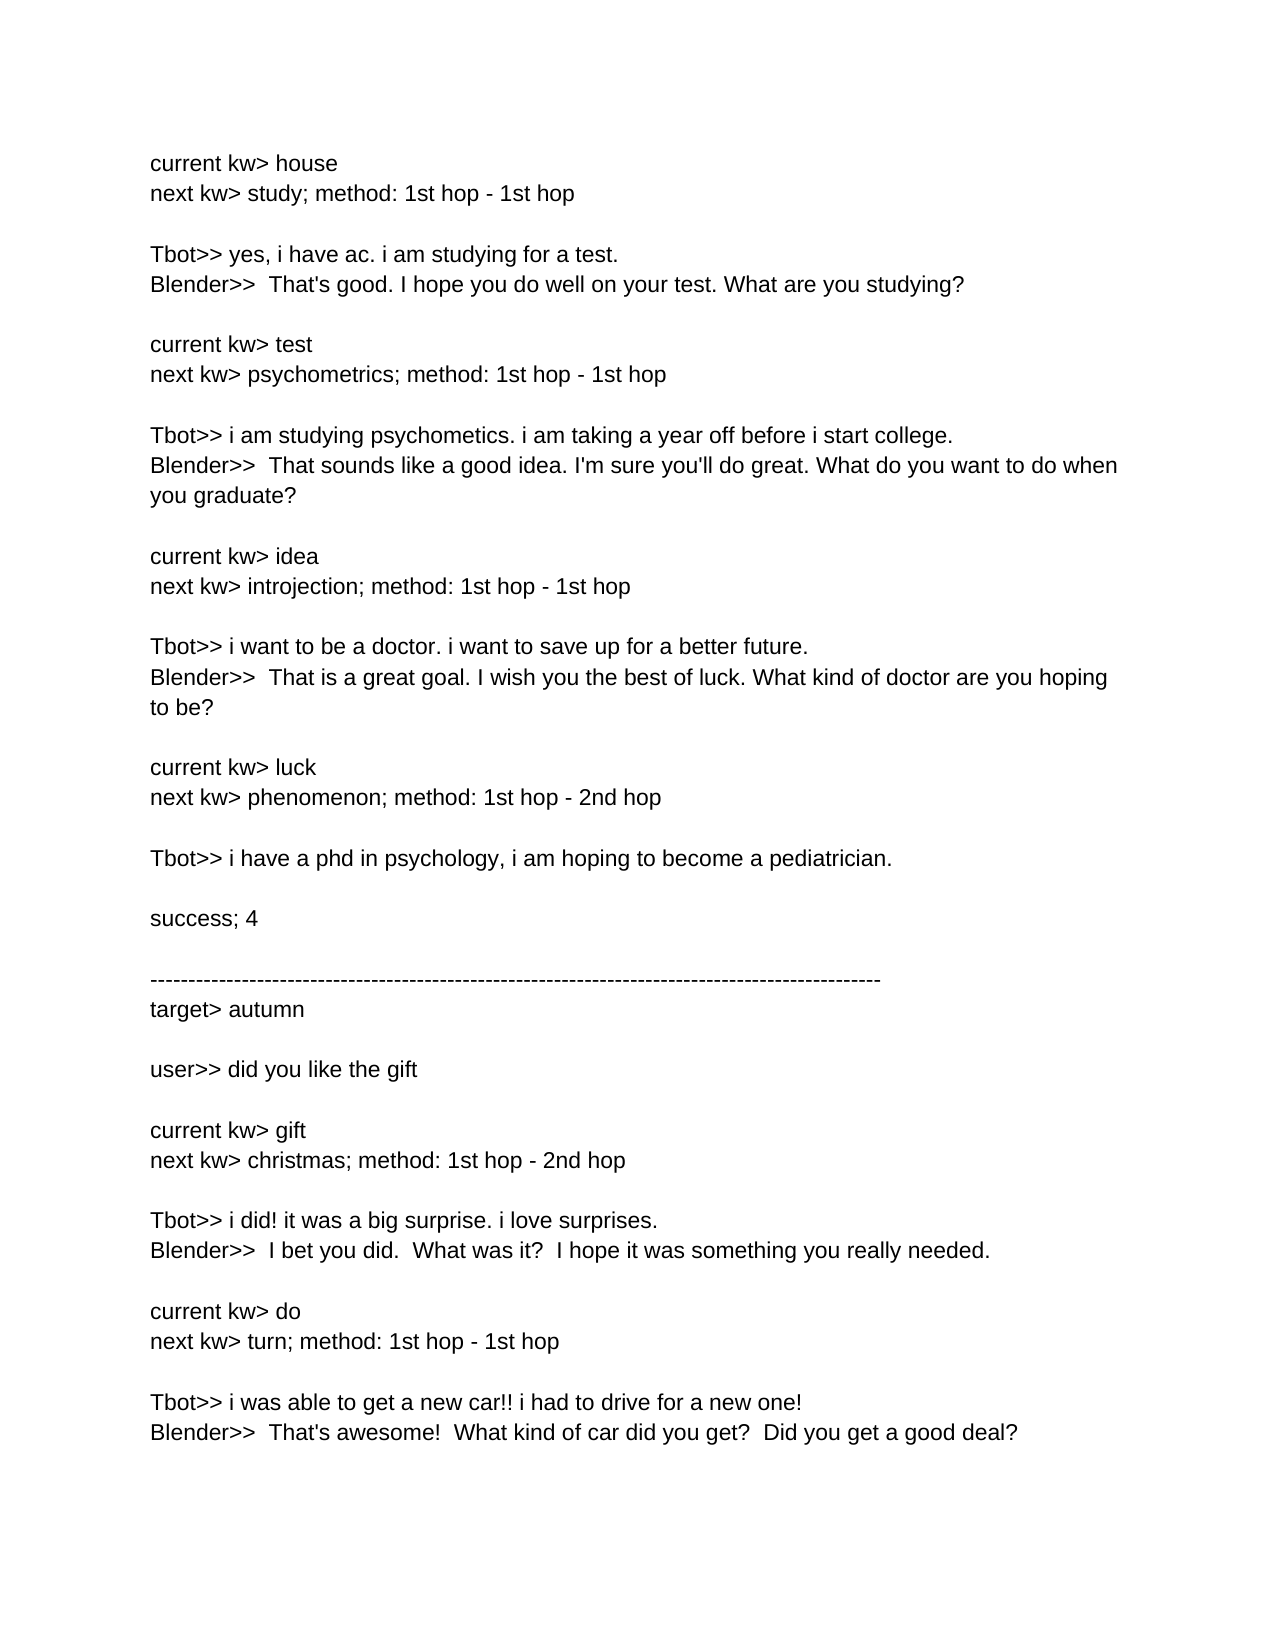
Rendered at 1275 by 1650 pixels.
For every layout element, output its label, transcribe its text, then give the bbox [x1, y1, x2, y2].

text Blender>> I bet you did. What was it? I hope it was something you really needed. [150, 1237, 1125, 1264]
text success; 4 [150, 905, 1125, 932]
text next kw> phenomenon; method: 1st hop - 2nd hop [150, 784, 1125, 811]
text Blender>> That's awesome! What kind of car did you get? Did you get a good deal? [150, 1419, 1125, 1445]
text current kw> house [150, 150, 1125, 176]
text Blender>> That's good. I hope you do well on your test. What are you studying? [150, 271, 1125, 297]
text Tbot>> i want to be a doctor. i want to save up for a better future. [150, 633, 1125, 660]
text current kw> luck [150, 754, 1125, 781]
text Tbot>> i am studying psychometics. i am taking a year off before i start college. [150, 422, 1125, 448]
text current kw> do [150, 1298, 1125, 1324]
text Tbot>> yes, i have ac. i am studying for a test. [150, 241, 1125, 267]
text next kw> christmas; method: 1st hop - 2nd hop [150, 1147, 1125, 1173]
text current kw> idea [150, 543, 1125, 569]
text target> autumn [150, 996, 1125, 1022]
text user>> did you like the gift [150, 1056, 1125, 1083]
text Tbot>> i did! it was a big surprise. i love surprises. [150, 1207, 1125, 1234]
text Blender>> That sounds like a good idea. I'm sure you'll do great. What do you want to do when you graduate? [150, 452, 1125, 509]
text current kw> gift [150, 1117, 1125, 1143]
text ------------------------------------------------------------------------------------------------ [150, 966, 1125, 992]
text next kw> turn; method: 1st hop - 1st hop [150, 1328, 1125, 1354]
text Blender>> That is a great goal. I wish you the best of luck. What kind of doctor are you hoping to be? [150, 663, 1125, 720]
text Tbot>> i have a phd in psychology, i am hoping to become a pediatrician. [150, 845, 1125, 871]
text next kw> introjection; method: 1st hop - 1st hop [150, 573, 1125, 599]
text next kw> psychometrics; method: 1st hop - 1st hop [150, 361, 1125, 388]
text current kw> test [150, 331, 1125, 358]
text Tbot>> i was able to get a new car!! i had to drive for a new one! [150, 1388, 1125, 1415]
text next kw> study; method: 1st hop - 1st hop [150, 180, 1125, 207]
